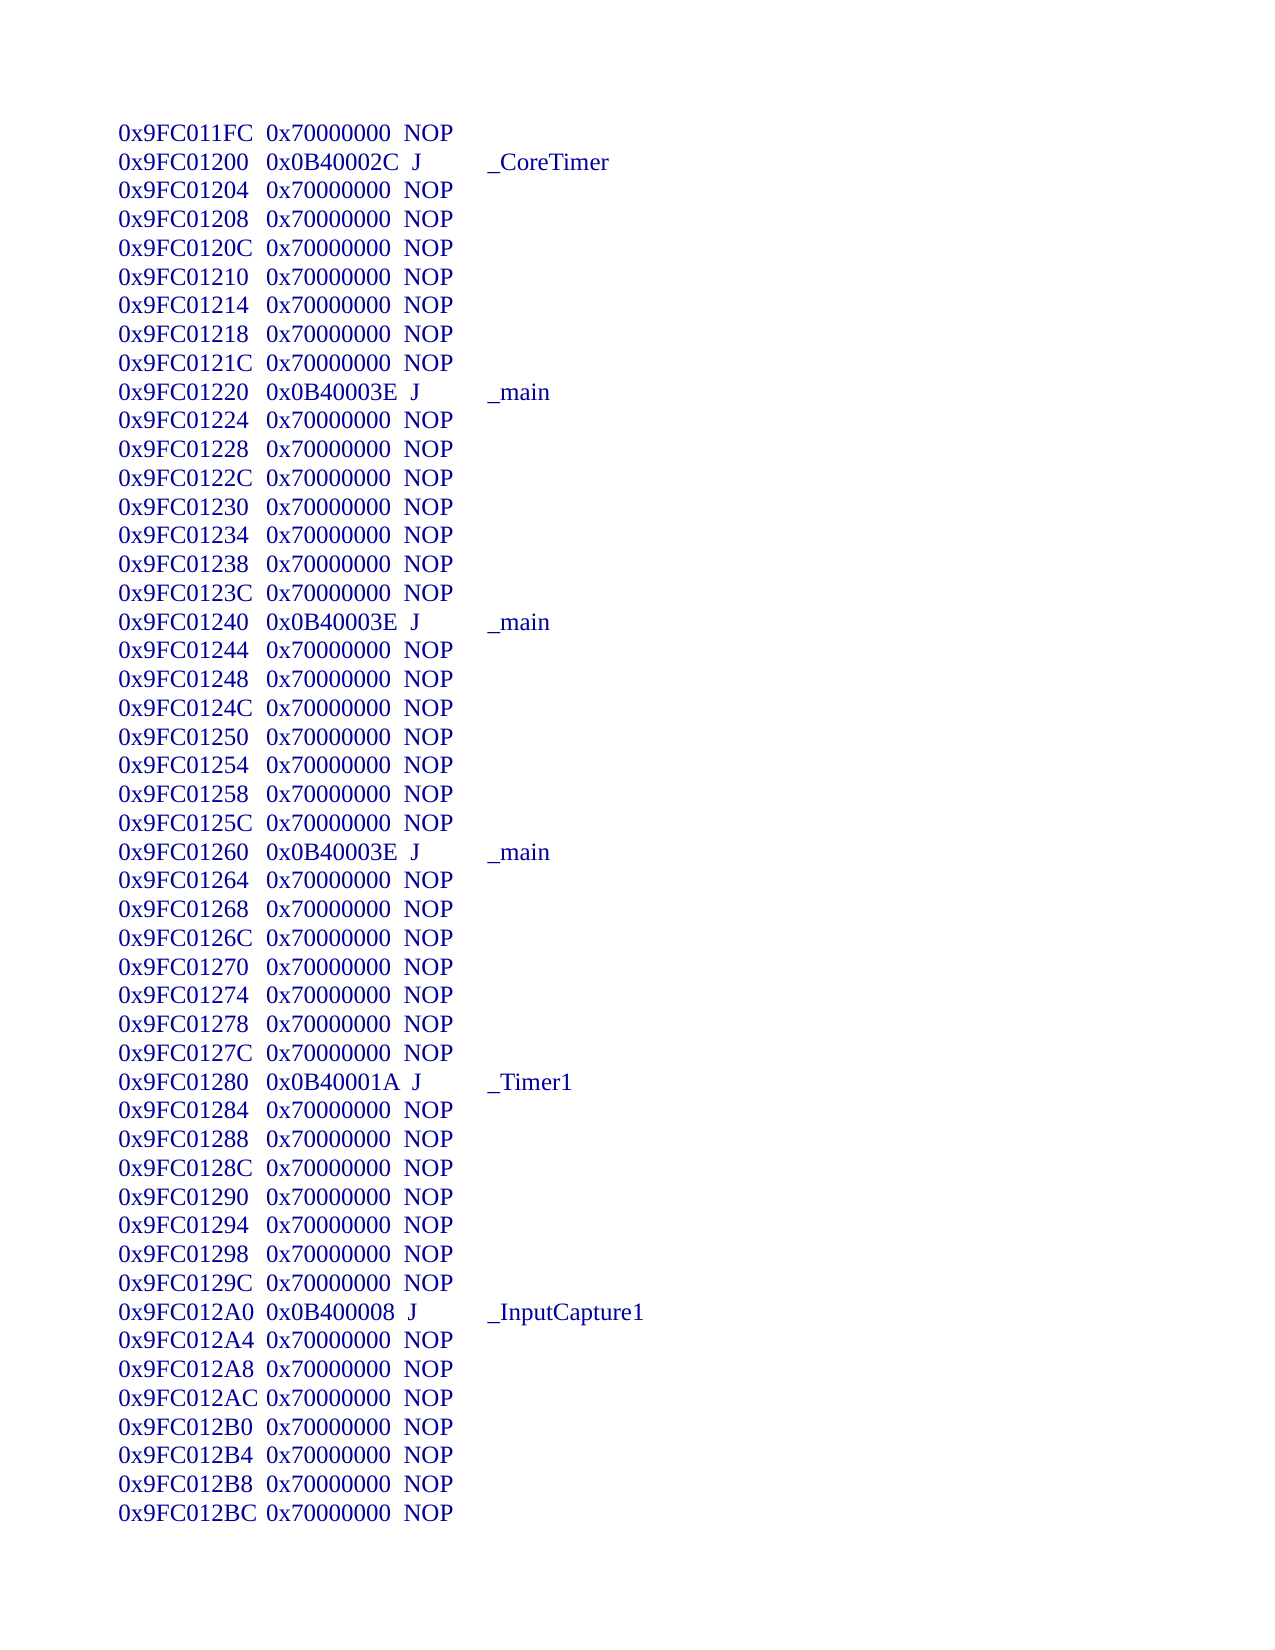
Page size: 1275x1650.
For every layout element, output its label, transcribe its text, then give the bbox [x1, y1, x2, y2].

text 0x9FC012A8 0x70000000 NOP [118, 1354, 1157, 1383]
text 0x9FC012B4 0x70000000 NOP [118, 1441, 1157, 1469]
text 0x9FC01280 0x0B40001A J _Timer1 [118, 1067, 1157, 1096]
text 0x9FC0123C 0x70000000 NOP [118, 578, 1157, 607]
text 0x9FC0129C 0x70000000 NOP [118, 1268, 1157, 1297]
text 0x9FC01210 0x70000000 NOP [118, 262, 1157, 291]
text 0x9FC01204 0x70000000 NOP [118, 176, 1157, 204]
text 0x9FC01258 0x70000000 NOP [118, 779, 1157, 808]
text 0x9FC0126C 0x70000000 NOP [118, 923, 1157, 952]
text 0x9FC012A0 0x0B400008 J _InputCapture1 [118, 1297, 1157, 1326]
text 0x9FC0128C 0x70000000 NOP [118, 1153, 1157, 1182]
text 0x9FC012A4 0x70000000 NOP [118, 1326, 1157, 1354]
text 0x9FC01238 0x70000000 NOP [118, 549, 1157, 578]
text 0x9FC01230 0x70000000 NOP [118, 492, 1157, 521]
text 0x9FC01290 0x70000000 NOP [118, 1182, 1157, 1211]
text 0x9FC012B8 0x70000000 NOP [118, 1469, 1157, 1498]
text 0x9FC012BC 0x70000000 NOP [118, 1498, 1157, 1527]
text 0x9FC01254 0x70000000 NOP [118, 751, 1157, 779]
text 0x9FC01208 0x70000000 NOP [118, 204, 1157, 233]
text 0x9FC01294 0x70000000 NOP [118, 1211, 1157, 1239]
text 0x9FC011FC 0x70000000 NOP [118, 118, 1157, 147]
text 0x9FC01264 0x70000000 NOP [118, 866, 1157, 894]
text 0x9FC01284 0x70000000 NOP [118, 1096, 1157, 1124]
text 0x9FC01240 0x0B40003E J _main [118, 607, 1157, 636]
text 0x9FC0124C 0x70000000 NOP [118, 693, 1157, 722]
text 0x9FC0127C 0x70000000 NOP [118, 1038, 1157, 1067]
text 0x9FC01214 0x70000000 NOP [118, 291, 1157, 319]
text 0x9FC01224 0x70000000 NOP [118, 406, 1157, 434]
text 0x9FC0122C 0x70000000 NOP [118, 463, 1157, 492]
text 0x9FC01268 0x70000000 NOP [118, 894, 1157, 923]
text 0x9FC01228 0x70000000 NOP [118, 434, 1157, 463]
text 0x9FC01278 0x70000000 NOP [118, 1009, 1157, 1038]
text 0x9FC0120C 0x70000000 NOP [118, 233, 1157, 262]
text 0x9FC012B0 0x70000000 NOP [118, 1412, 1157, 1441]
text 0x9FC01200 0x0B40002C J _CoreTimer [118, 147, 1157, 176]
text 0x9FC01244 0x70000000 NOP [118, 636, 1157, 664]
text 0x9FC0121C 0x70000000 NOP [118, 348, 1157, 377]
text 0x9FC01270 0x70000000 NOP [118, 952, 1157, 981]
text 0x9FC01274 0x70000000 NOP [118, 981, 1157, 1009]
text 0x9FC01220 0x0B40003E J _main [118, 377, 1157, 406]
text 0x9FC012AC 0x70000000 NOP [118, 1383, 1157, 1412]
text 0x9FC01260 0x0B40003E J _main [118, 837, 1157, 866]
text 0x9FC0125C 0x70000000 NOP [118, 808, 1157, 837]
text 0x9FC01248 0x70000000 NOP [118, 664, 1157, 693]
text 0x9FC01288 0x70000000 NOP [118, 1124, 1157, 1153]
text 0x9FC01298 0x70000000 NOP [118, 1239, 1157, 1268]
text 0x9FC01250 0x70000000 NOP [118, 722, 1157, 751]
text 0x9FC01218 0x70000000 NOP [118, 319, 1157, 348]
text 0x9FC01234 0x70000000 NOP [118, 521, 1157, 549]
